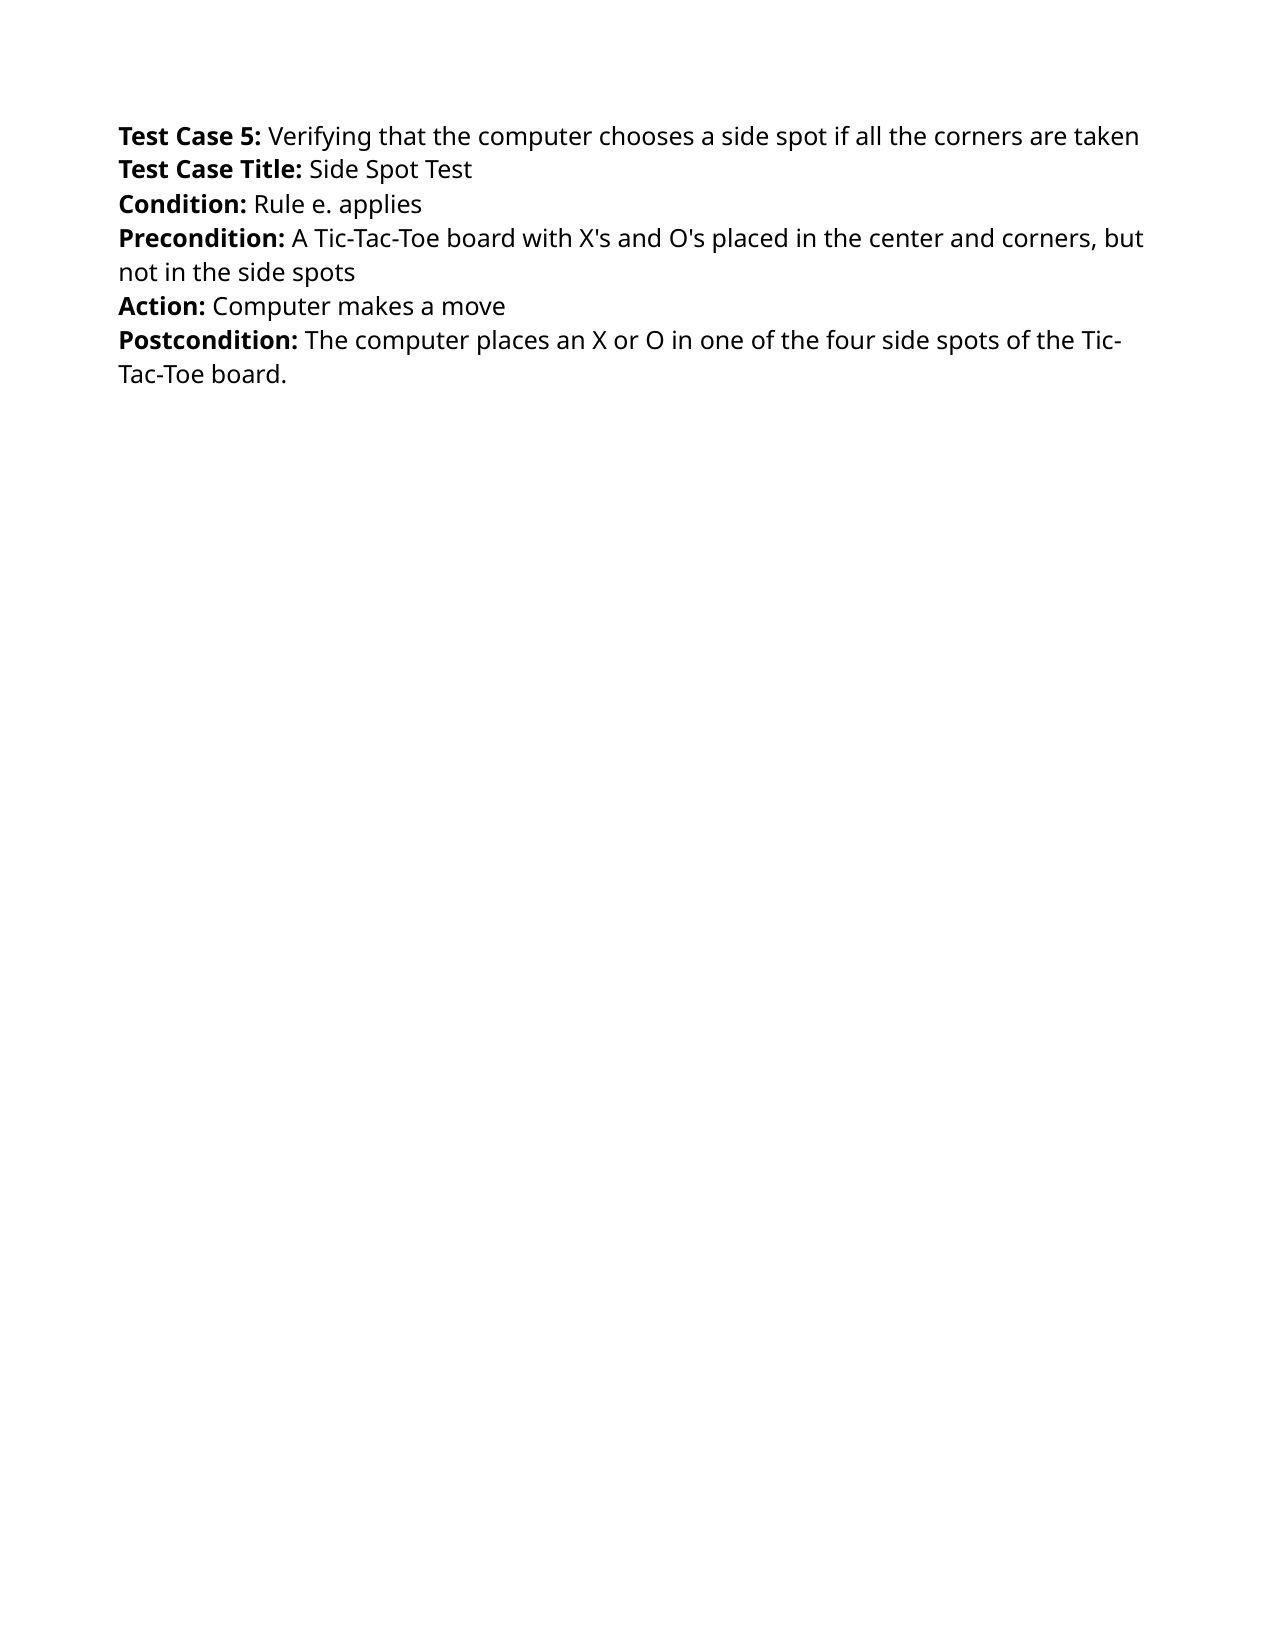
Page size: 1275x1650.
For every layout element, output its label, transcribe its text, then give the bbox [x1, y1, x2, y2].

text Condition: Rule e. applies [118, 186, 1157, 220]
text Precondition: A Tic-Tac-Toe board with X's and O's placed in the center and corners, but not in the side spots [118, 220, 1157, 288]
text Action: Computer makes a move [118, 288, 1157, 322]
text Postcondition: The computer places an X or O in one of the four side spots of the Tic-Tac-Toe board. [118, 322, 1157, 391]
text Test Case 5: Verifying that the computer chooses a side spot if all the corners are taken Test Case Title: Side Spot Test [118, 118, 1157, 186]
